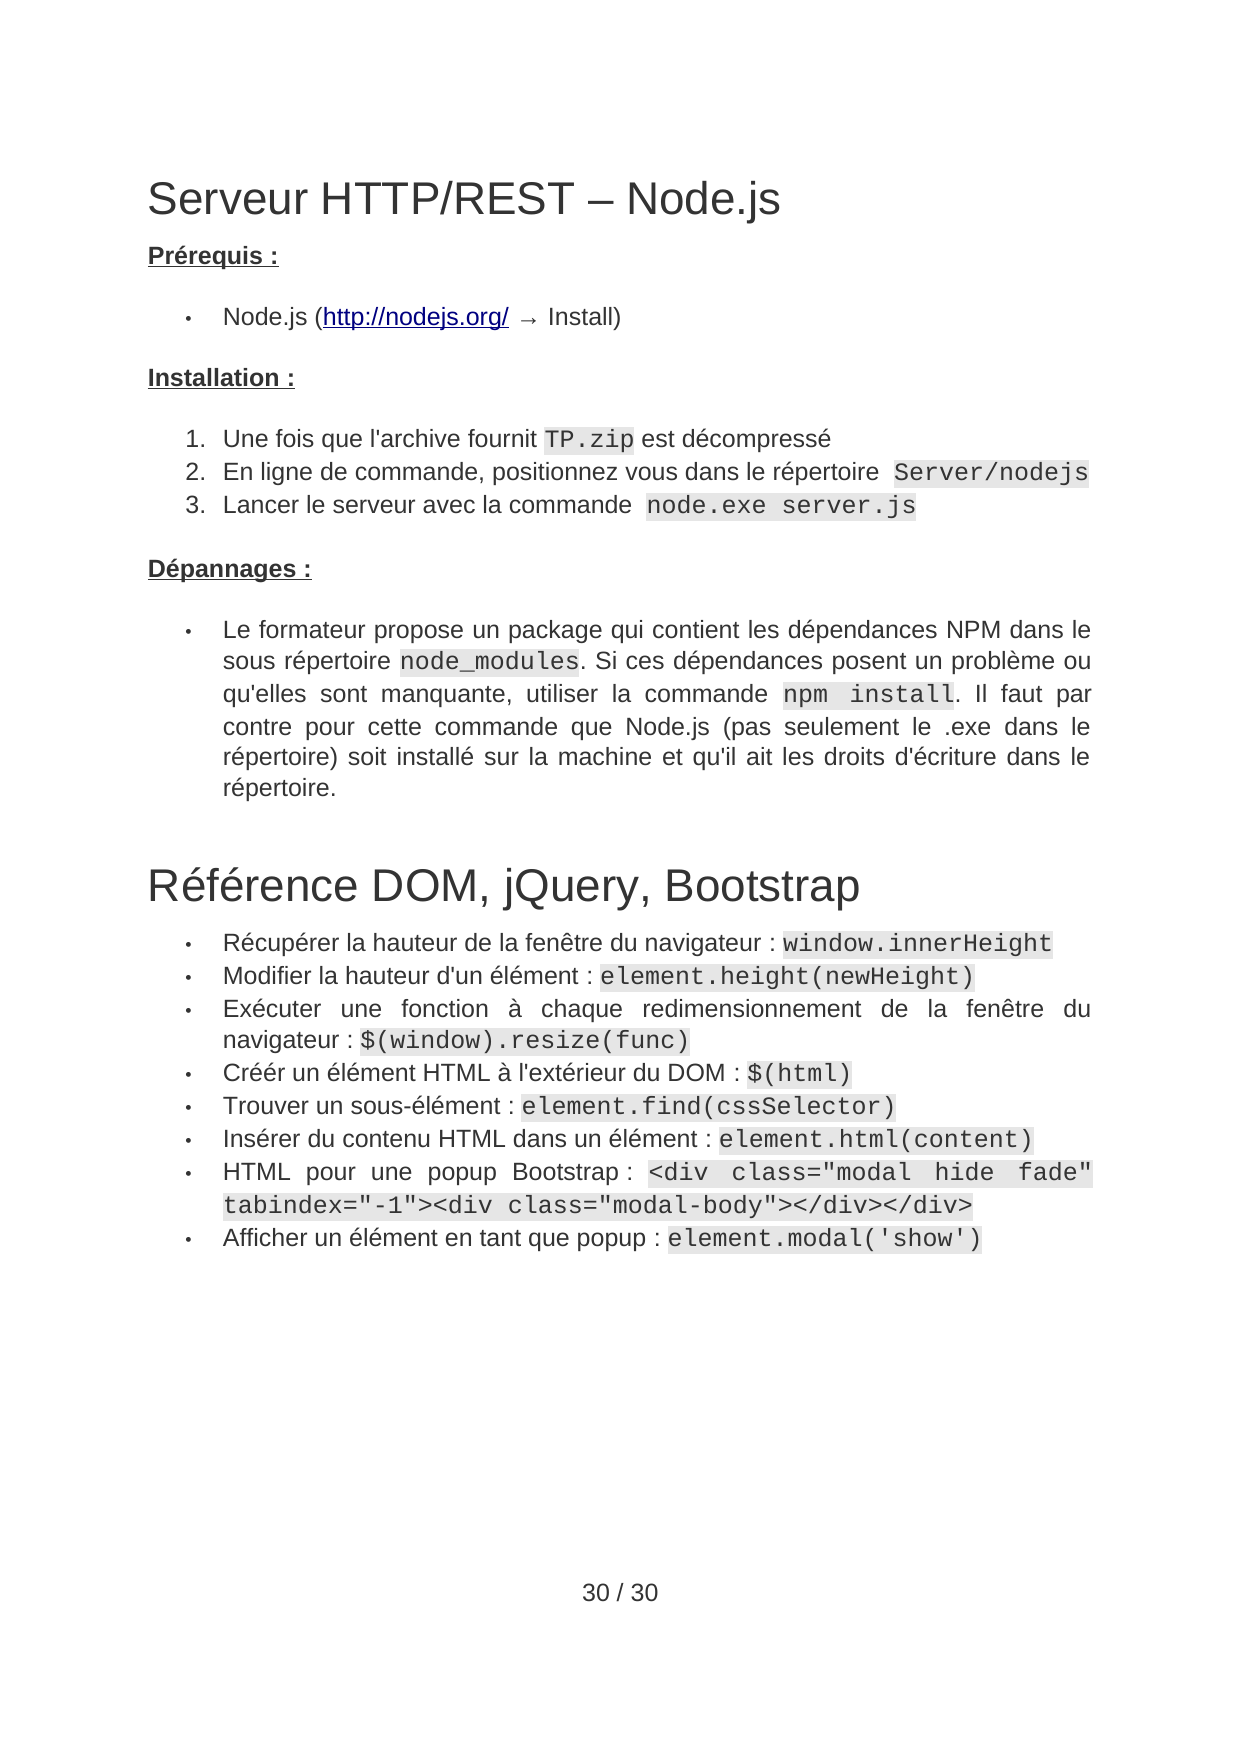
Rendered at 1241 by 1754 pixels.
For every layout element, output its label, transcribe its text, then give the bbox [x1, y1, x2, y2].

text Prérequis : [148, 241, 1092, 269]
list Une fois que l'archive fournit TP.zip est décompressé [185, 425, 1092, 455]
list Récupérer la hauteur de la fenêtre du navigateur : window.innerHeight [185, 929, 1092, 959]
list Afficher un élément en tant que popup : element.modal('show') [185, 1224, 1092, 1254]
list Node.js (http://nodejs.org/ → Install) [185, 303, 1092, 331]
list Le formateur propose un package qui contient les dépendances NPM dans le sous répertoire node_modules. Si ces dépendances posent un problème ou qu'elles sont manquante, utiliser la commande npm install. Il faut par contre pour cette commande que Node.js (pas seulement le .exe dans le répertoire) soit installé sur la machine et qu'il ait les droits d'écriture dans le répertoire. [185, 616, 1092, 802]
list Modifier la hauteur d'un élément : element.height(newHeight) [185, 962, 1092, 992]
subtitle Référence DOM, jQuery, Bootstrap [148, 860, 1092, 911]
list En ligne de commande, positionnez vous dans le répertoire Server/nodejs [185, 458, 1092, 488]
list Insérer du contenu HTML dans un élément : element.html(content) [185, 1125, 1092, 1155]
list Lancer le serveur avec la commande node.exe server.js [185, 491, 1092, 521]
list Créér un élément HTML à l'extérieur du DOM : $(html) [185, 1059, 1092, 1089]
text Dépannages : [148, 555, 1092, 583]
subtitle Serveur HTTP/REST – Node.js [148, 173, 1092, 224]
list Trouver un sous-élément : element.find(cssSelector) [185, 1092, 1092, 1122]
list HTML pour une popup Bootstrap : <div class="modal hide fade" tabindex="-1"><div class="modal-body"></div></div> [185, 1158, 1092, 1221]
text Installation : [148, 364, 1092, 392]
list Exécuter une fonction à chaque redimensionnement de la fenêtre du navigateur : $(window).resize(func) [185, 995, 1092, 1056]
